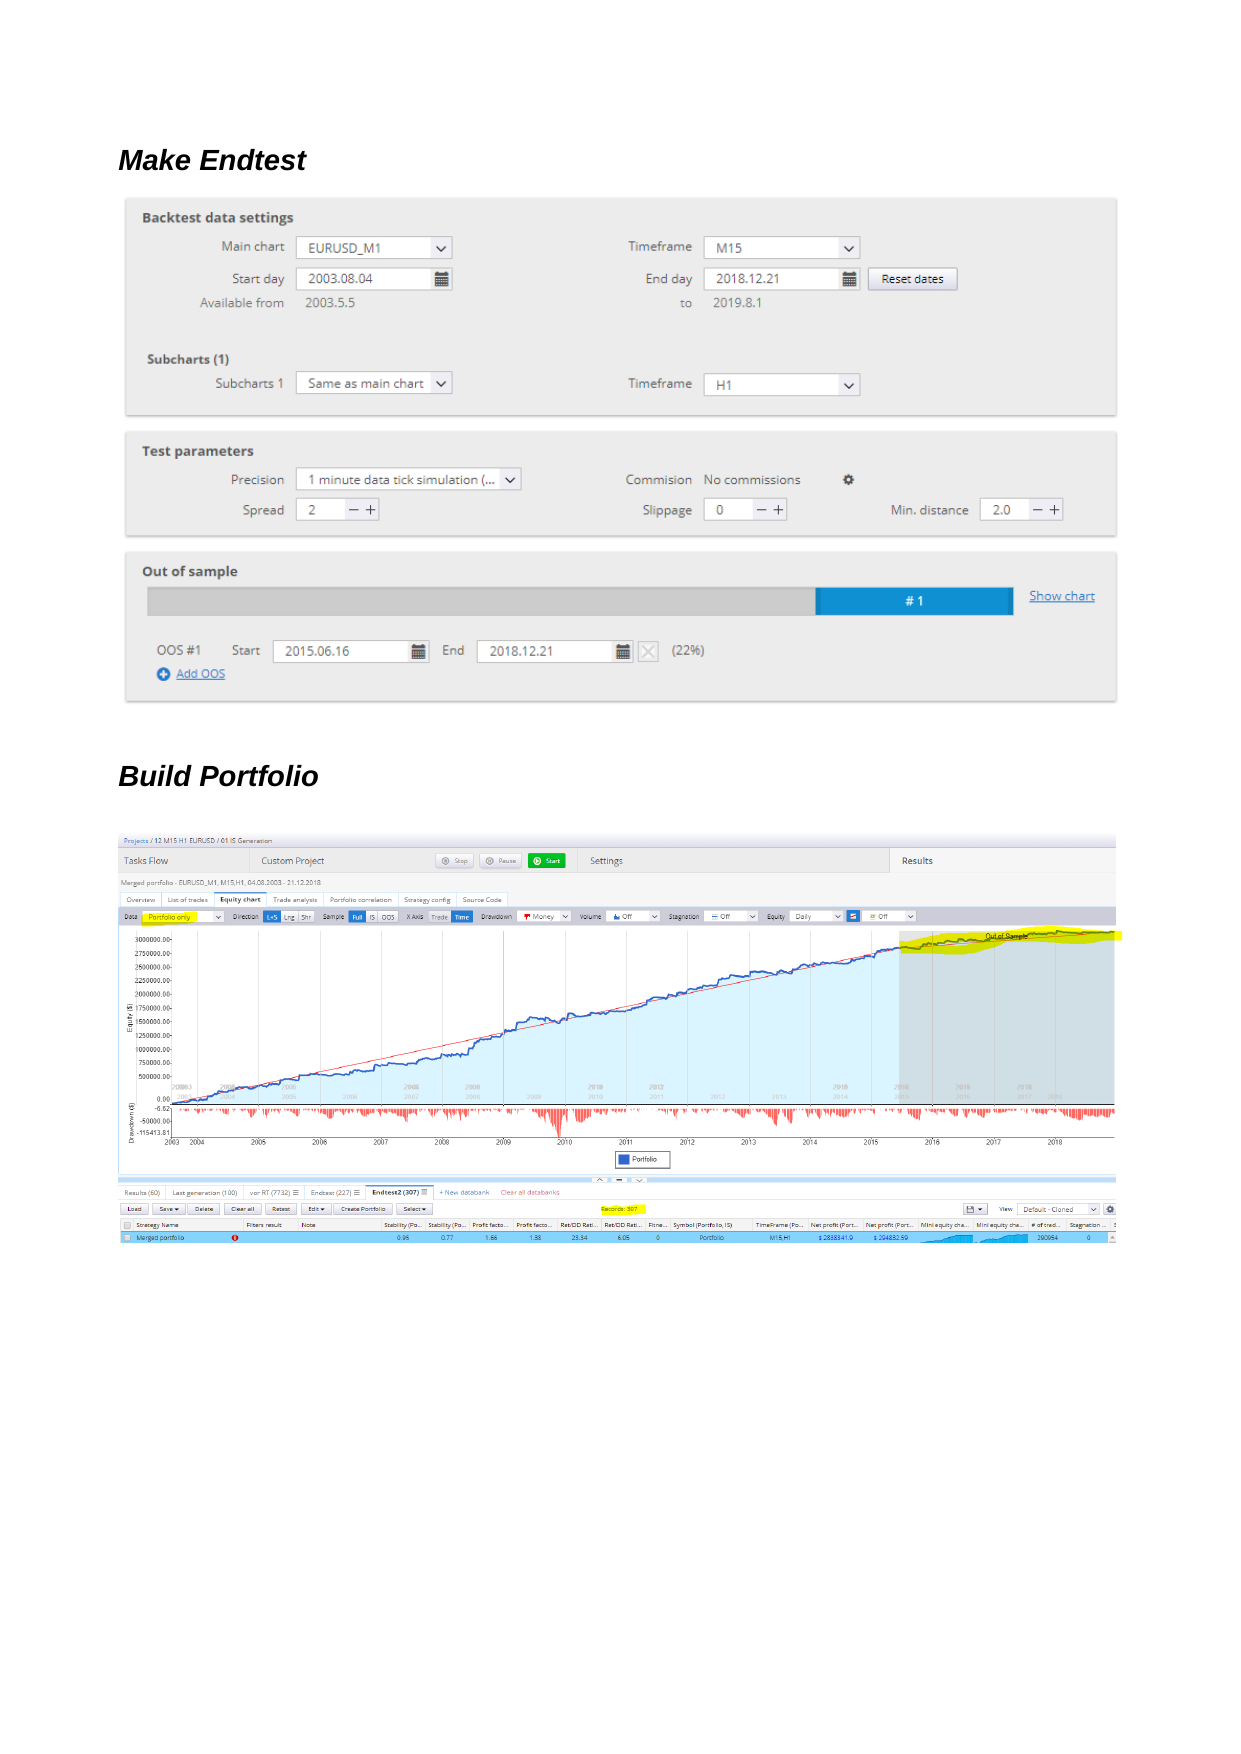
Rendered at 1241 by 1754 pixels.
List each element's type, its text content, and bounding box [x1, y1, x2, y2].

subtitle Build Portfolio [118, 759, 1122, 792]
picture [118, 189, 1123, 706]
picture [118, 833, 1123, 1243]
subtitle Make Endtest [118, 143, 1122, 177]
